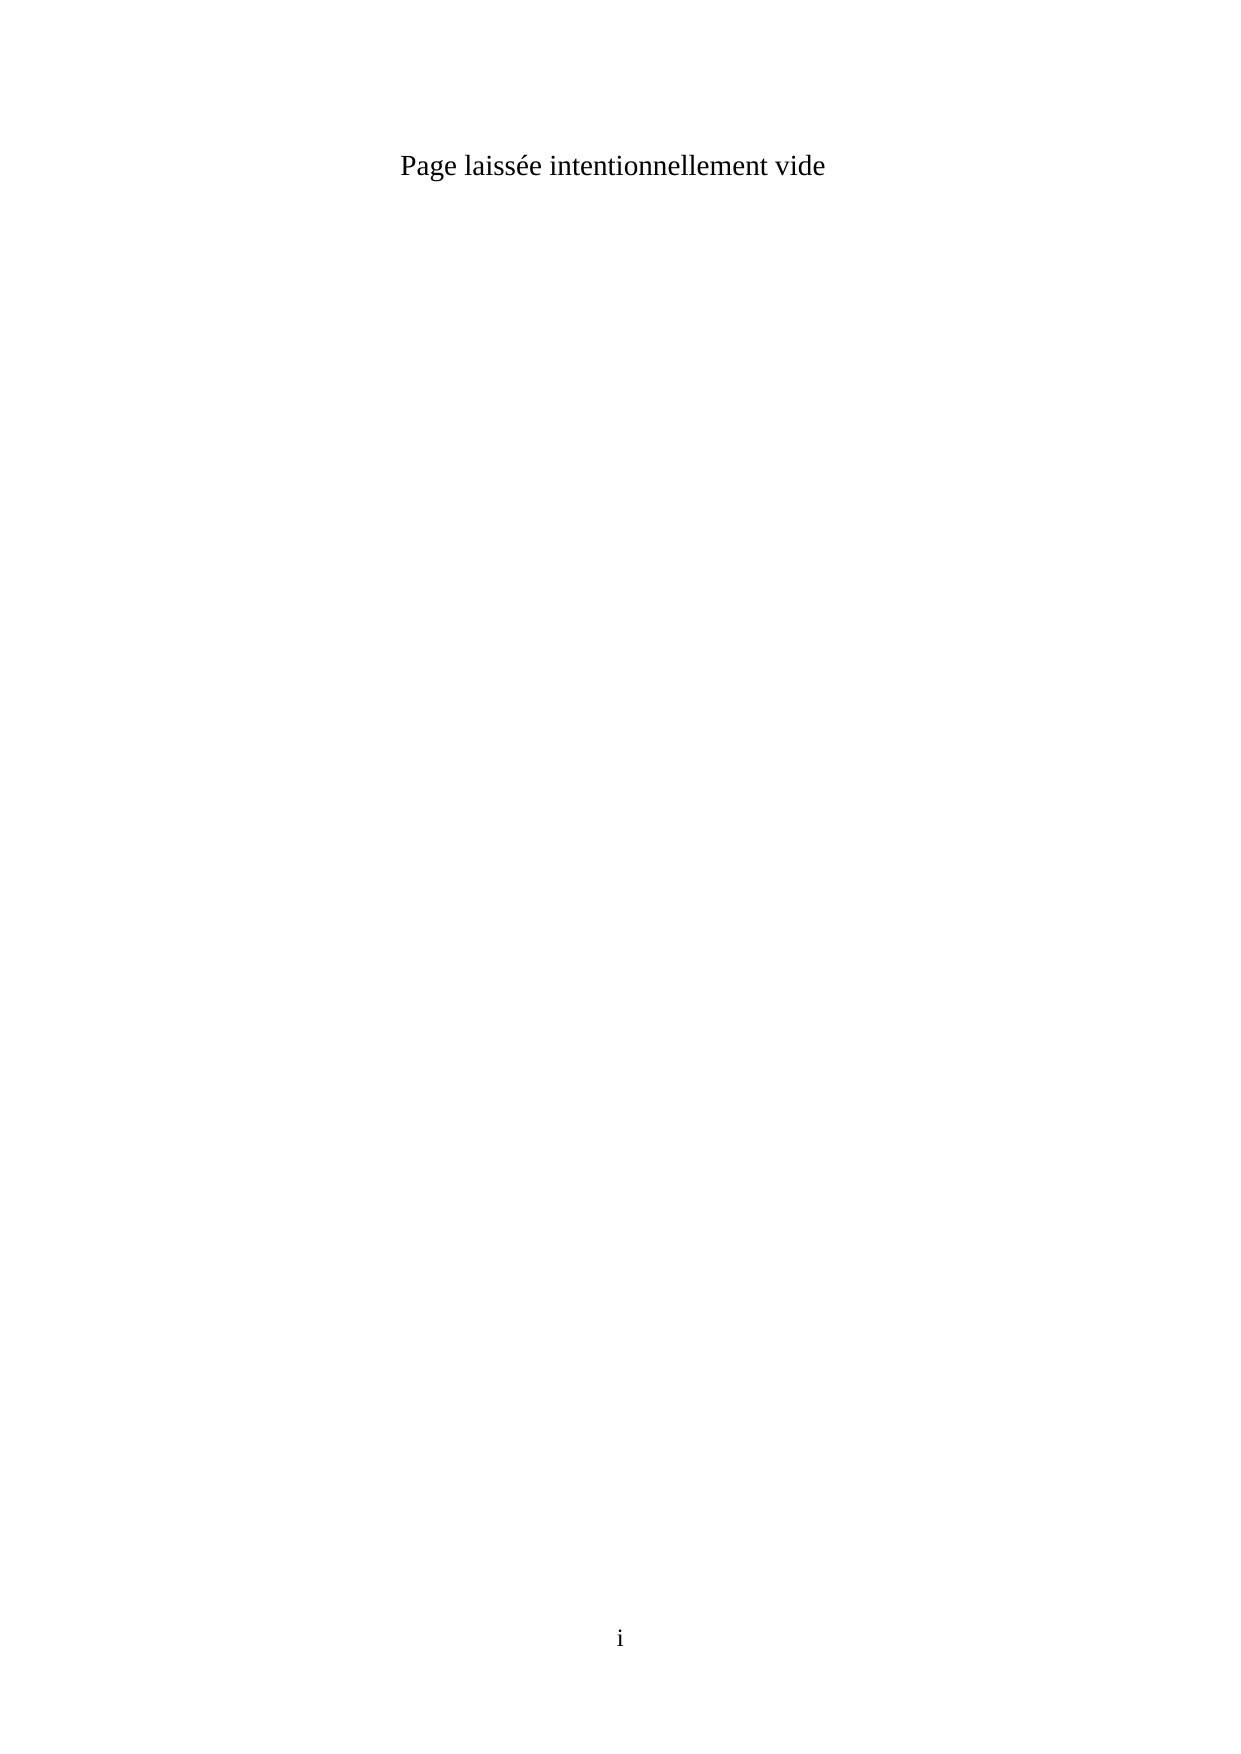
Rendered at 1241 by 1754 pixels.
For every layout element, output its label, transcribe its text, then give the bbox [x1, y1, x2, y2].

text Page laissée intentionnellement vide [148, 148, 1078, 181]
